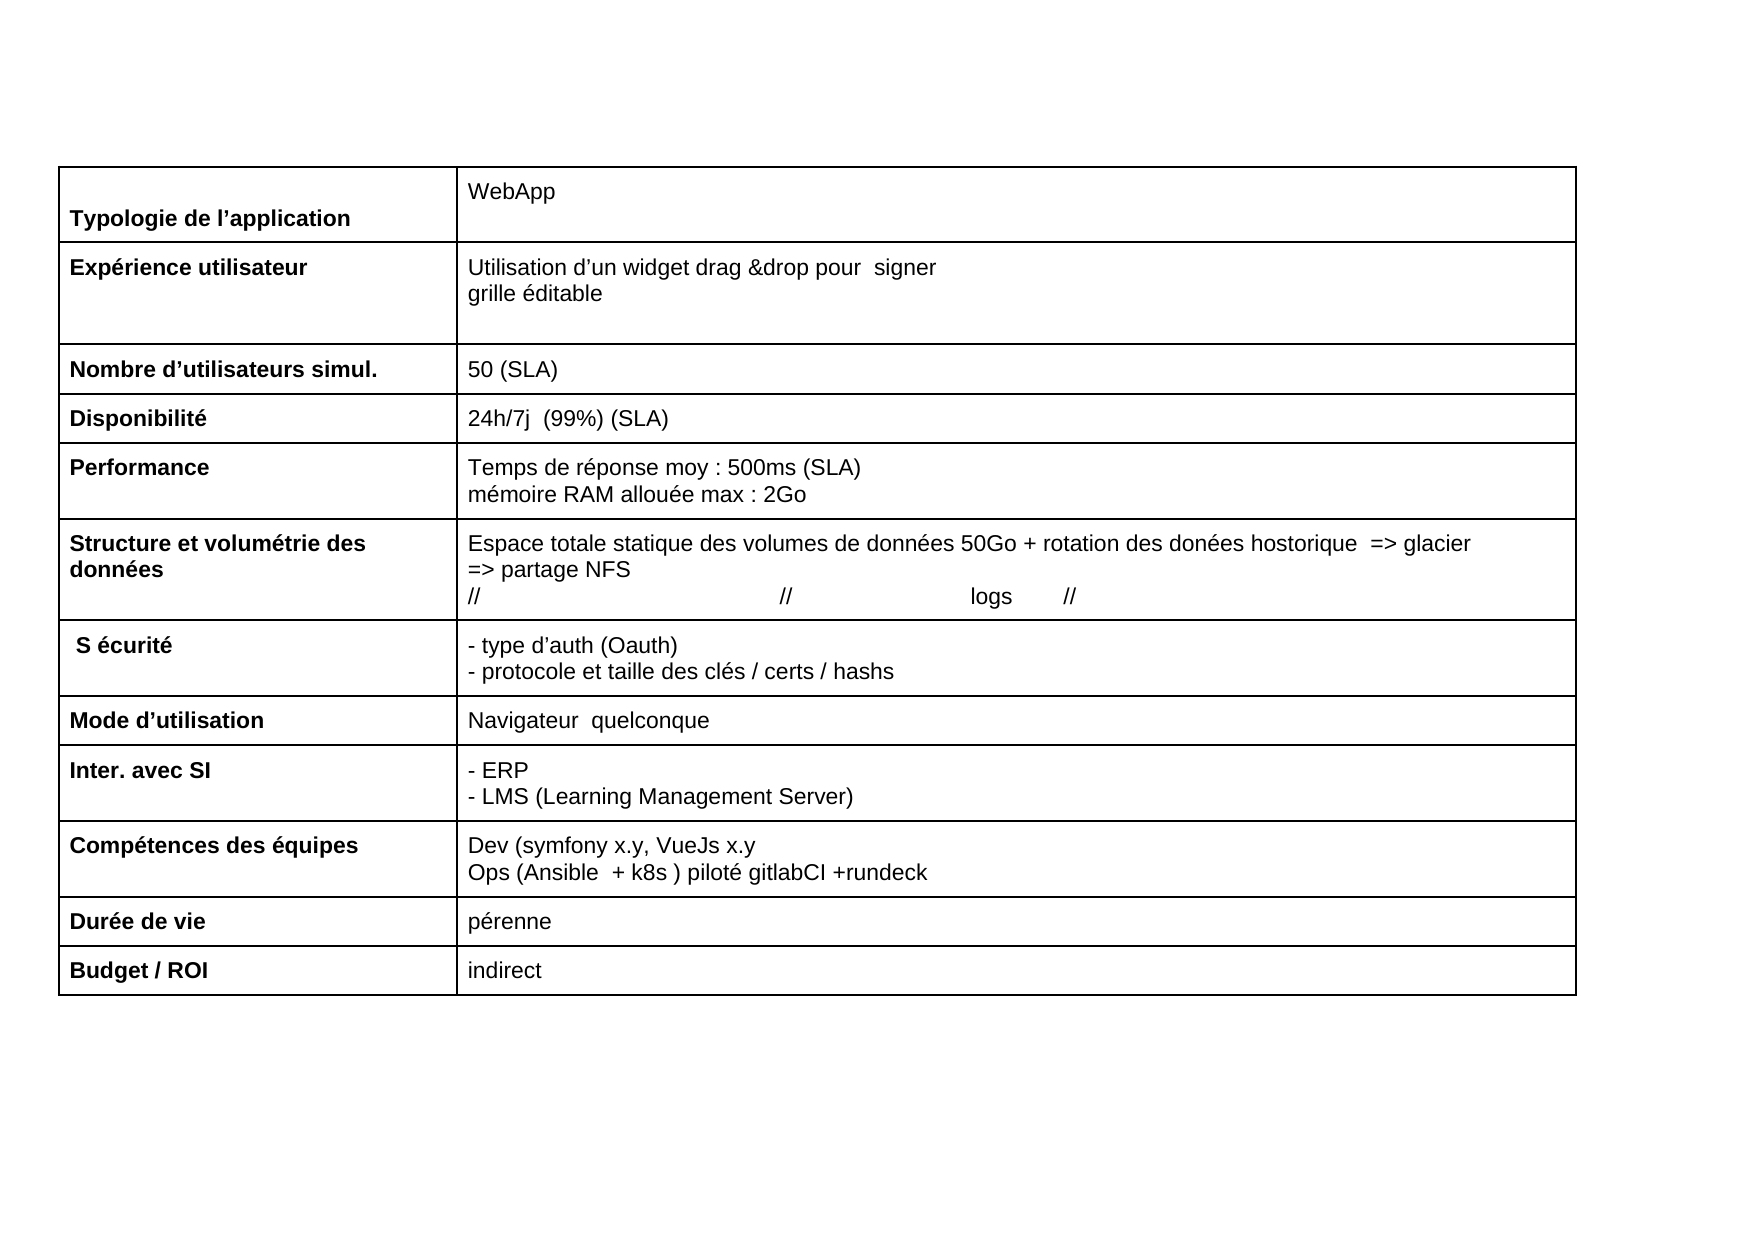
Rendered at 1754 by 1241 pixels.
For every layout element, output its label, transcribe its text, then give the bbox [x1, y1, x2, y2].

table_cell pérenne [458, 898, 1575, 945]
table_cell Inter. avec SI [60, 746, 456, 820]
table_cell 24h/7j (99%) (SLA) [458, 395, 1575, 442]
table_cell Espace totale statique des volumes de données 50Go + rotation des donées hostorique => glacier => partage NFS // // logs // [458, 520, 1575, 619]
table_cell - type d’auth (Oauth) - protocole et taille des clés / certs / hashs [458, 621, 1575, 695]
table_cell WebApp [458, 168, 1575, 241]
table_cell S écurité [60, 621, 456, 695]
table_cell 50 (SLA) [458, 345, 1575, 392]
table_cell Navigateur quelconque [458, 697, 1575, 744]
table_cell Budget / ROI [60, 947, 456, 994]
table_cell Temps de réponse moy : 500ms (SLA) mémoire RAM allouée max : 2Go [458, 444, 1575, 517]
table_cell Nombre d’utilisateurs simul. [60, 345, 456, 392]
table_cell Expérience utilisateur [60, 243, 456, 343]
table_cell Durée de vie [60, 898, 456, 945]
table_cell indirect [458, 947, 1575, 994]
table_cell Disponibilité [60, 395, 456, 442]
table_cell Structure et volumétrie des données [60, 520, 456, 619]
table_cell - ERP - LMS (Learning Management Server) [458, 746, 1575, 820]
table_cell Dev (symfony x.y, VueJs x.y Ops (Ansible + k8s ) piloté gitlabCI +rundeck [458, 822, 1575, 896]
table_cell Typologie de l’application [60, 168, 456, 241]
table_cell Utilisation d’un widget drag &drop pour signer grille éditable [458, 243, 1575, 343]
table_cell Compétences des équipes [60, 822, 456, 896]
table_cell Mode d’utilisation [60, 697, 456, 744]
table_cell Performance [60, 444, 456, 517]
